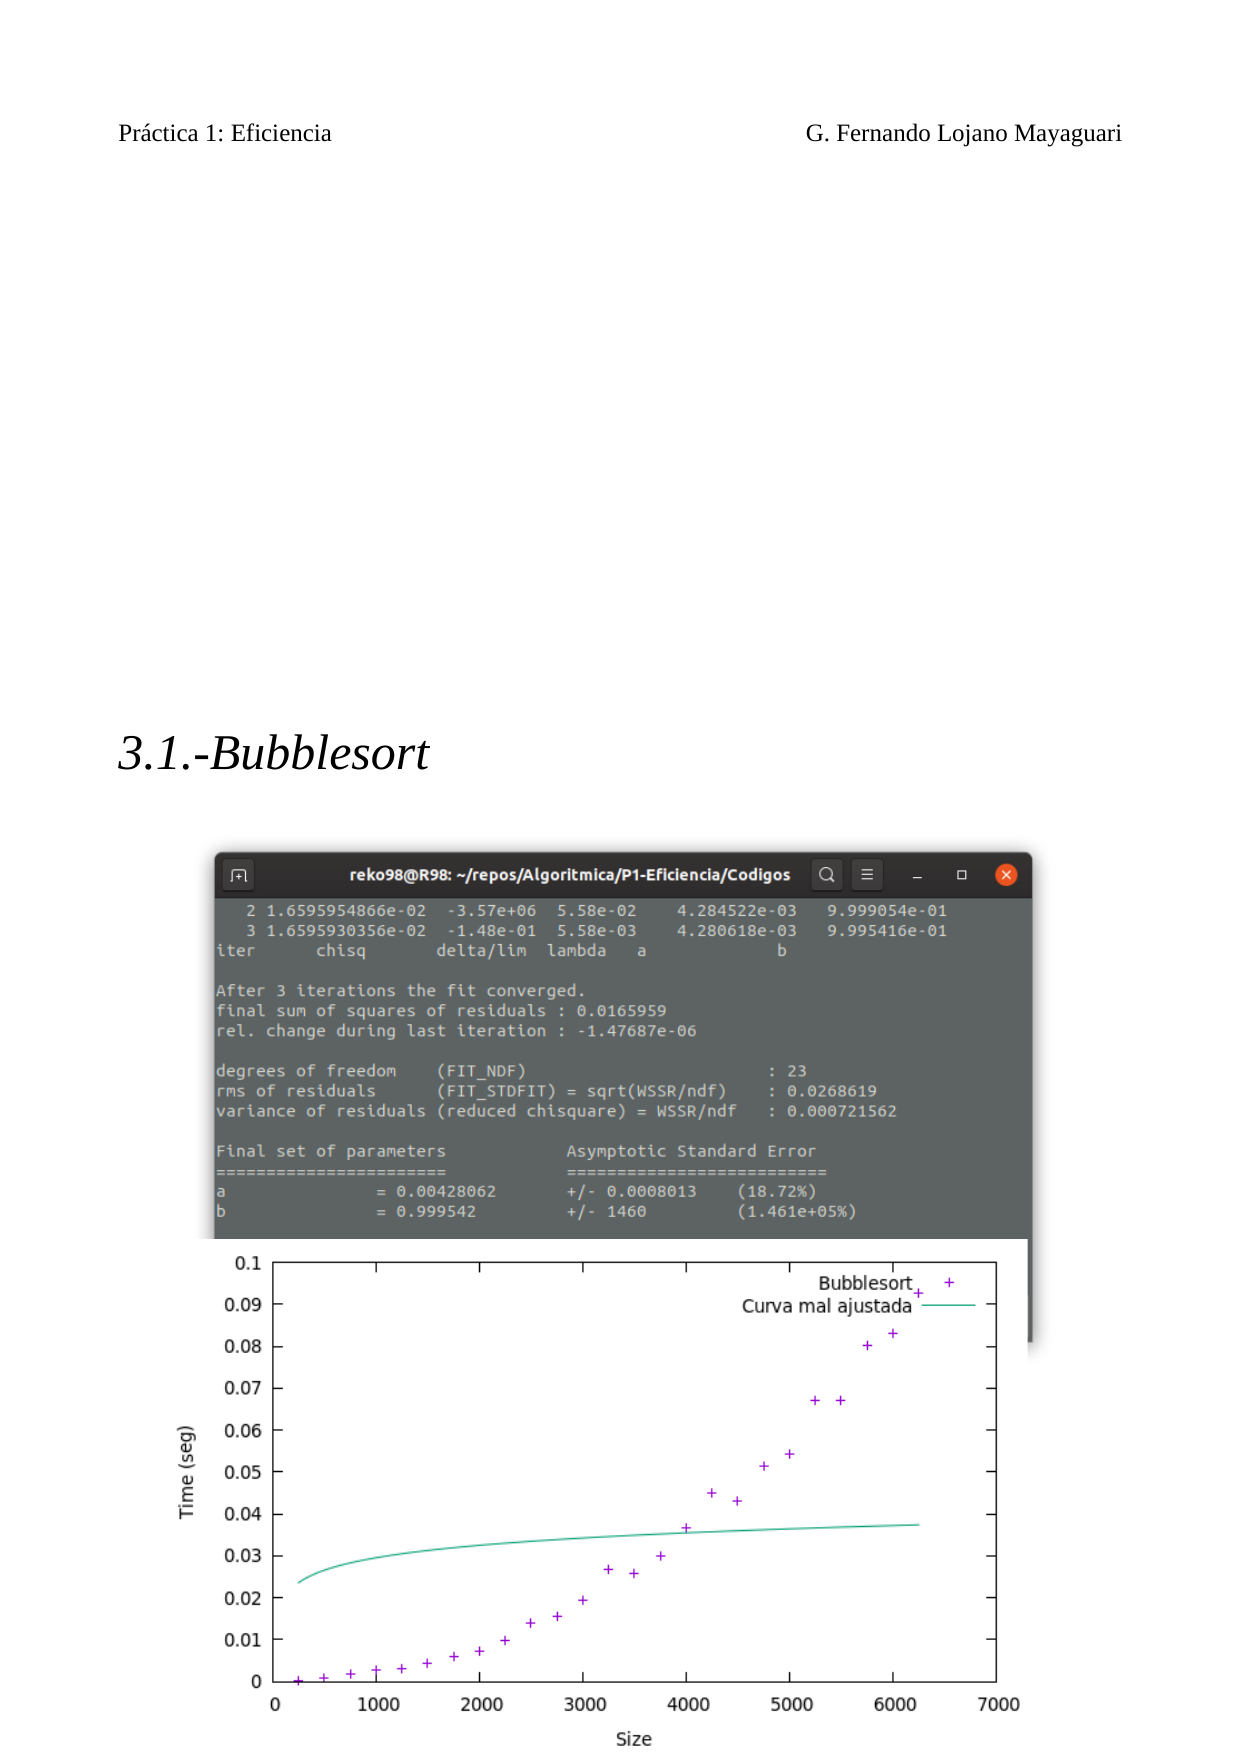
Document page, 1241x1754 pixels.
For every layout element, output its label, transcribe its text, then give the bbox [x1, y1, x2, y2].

picture [169, 827, 1061, 1754]
text 3.1.-Bubblesort [118, 723, 1122, 780]
